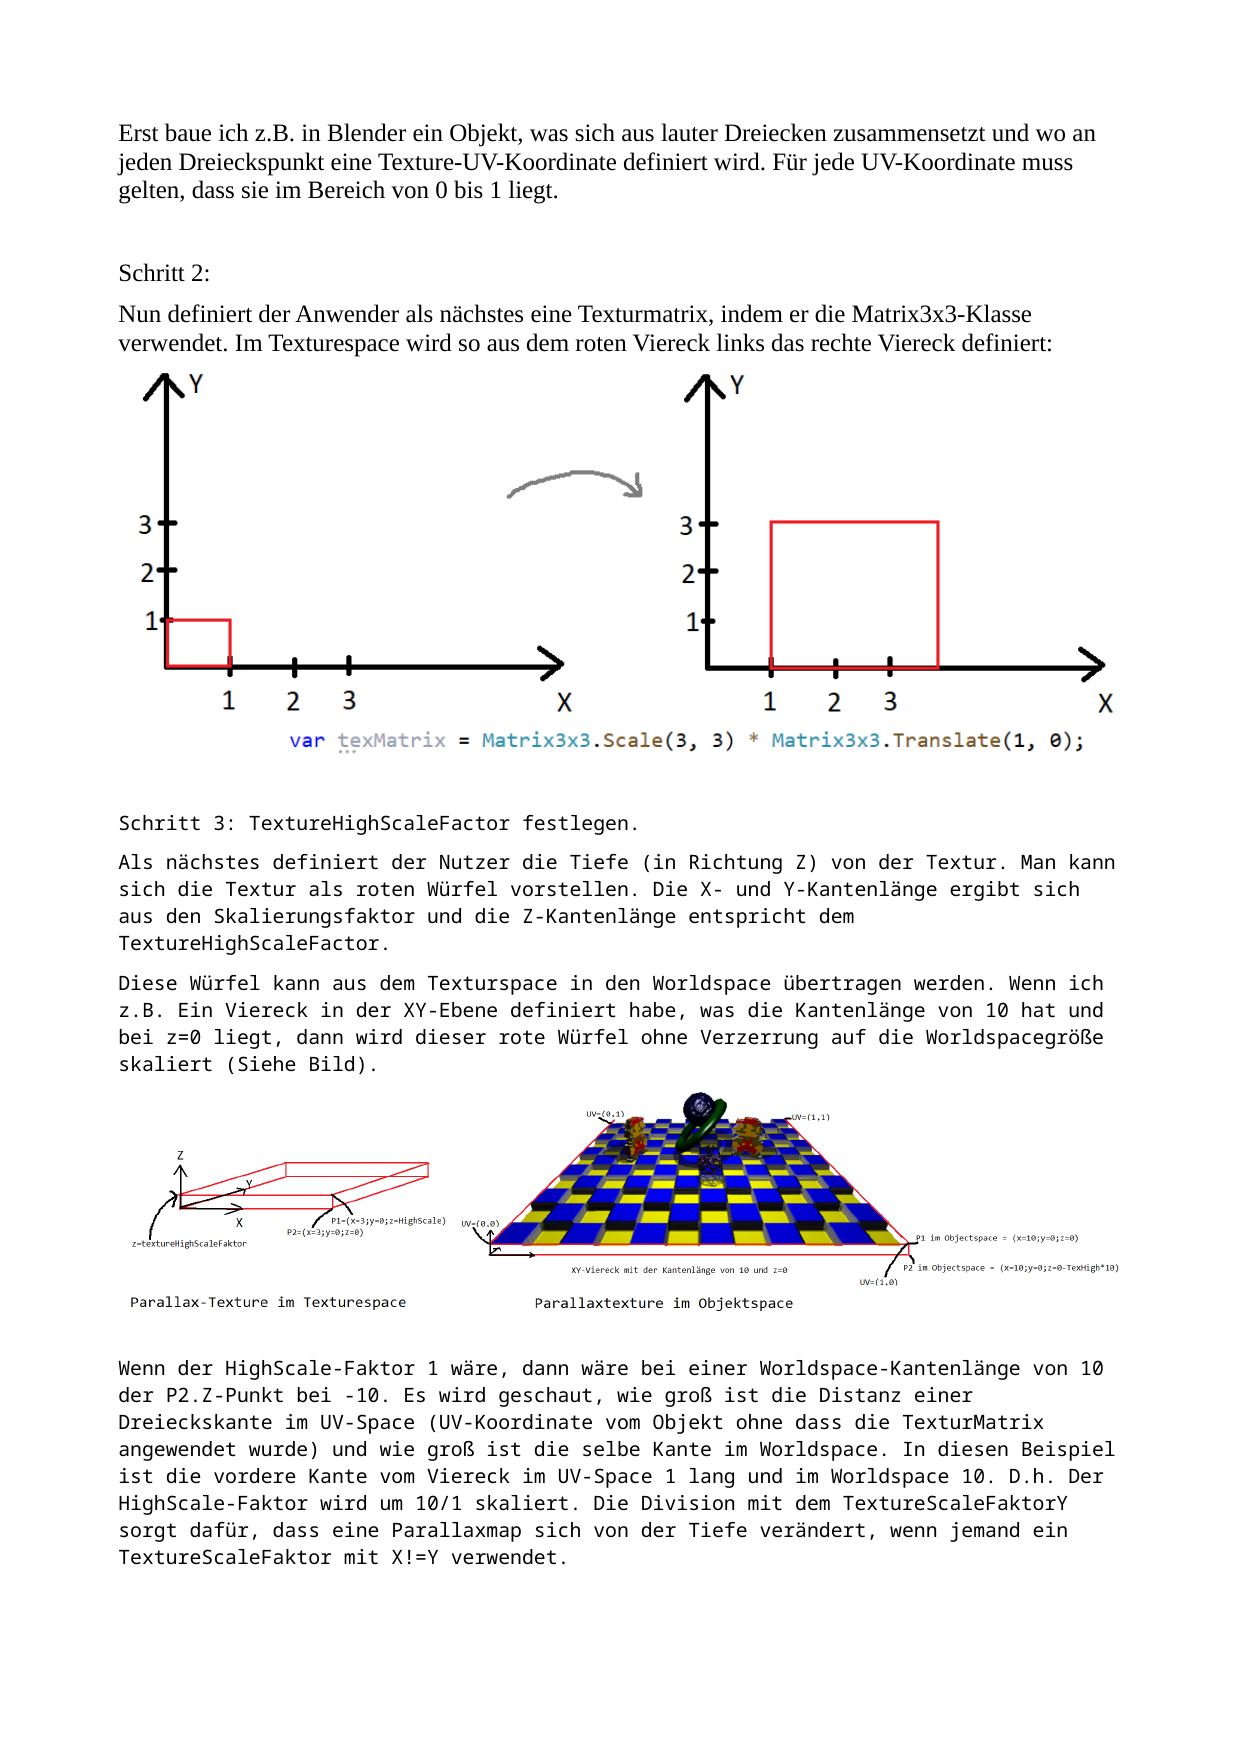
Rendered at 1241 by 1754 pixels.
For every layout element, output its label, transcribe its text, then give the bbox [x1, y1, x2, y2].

text Schritt 2: [118, 258, 1122, 287]
picture [118, 1089, 1122, 1315]
picture [118, 369, 1122, 770]
text Schritt 3: TextureHighScaleFactor festlegen. [118, 809, 1122, 836]
text Diese Würfel kann aus dem Texturspace in den Worldspace übertragen werden. Wenn ich z.B. Ein Viereck in der XY-Ebene definiert habe, was die Kantenlänge von 10 hat und bei z=0 liegt, dann wird dieser rote Würfel ohne Verzerrung auf die Worldspacegröße skaliert (Siehe Bild). [118, 969, 1122, 1077]
text Erst baue ich z.B. in Blender ein Objekt, was sich aus lauter Dreiecken zusammensetzt und wo an jeden Dreieckspunkt eine Texture-UV-Koordinate definiert wird. Für jede UV-Koordinate muss gelten, dass sie im Bereich von 0 bis 1 liegt. [118, 118, 1122, 204]
text Wenn der HighScale-Faktor 1 wäre, dann wäre bei einer Worldspace-Kantenlänge von 10 der P2.Z-Punkt bei -10. Es wird geschaut, wie groß ist die Distanz einer Dreieckskante im UV-Space (UV-Koordinate vom Objekt ohne dass die TexturMatrix angewendet wurde) und wie groß ist die selbe Kante im Worldspace. In diesen Beispiel ist die vordere Kante vom Viereck im UV-Space 1 lang und im Worldspace 10. D.h. Der HighScale-Faktor wird um 10/1 skaliert. Die Division mit dem TextureScaleFaktorY sorgt dafür, dass eine Parallaxmap sich von der Tiefe verändert, wenn jemand ein TextureScaleFaktor mit X!=Y verwendet. [118, 1354, 1122, 1570]
text Nun definiert der Anwender als nächstes eine Texturmatrix, indem er die Matrix3x3-Klasse verwendet. Im Texturespace wird so aus dem roten Viereck links das rechte Viereck definiert: [118, 299, 1122, 357]
text Als nächstes definiert der Nutzer die Tiefe (in Richtung Z) von der Textur. Man kann sich die Textur als roten Würfel vorstellen. Die X- und Y-Kantenlänge ergibt sich aus den Skalierungsfaktor und die Z-Kantenlänge entspricht dem TextureHighScaleFactor. [118, 848, 1122, 956]
